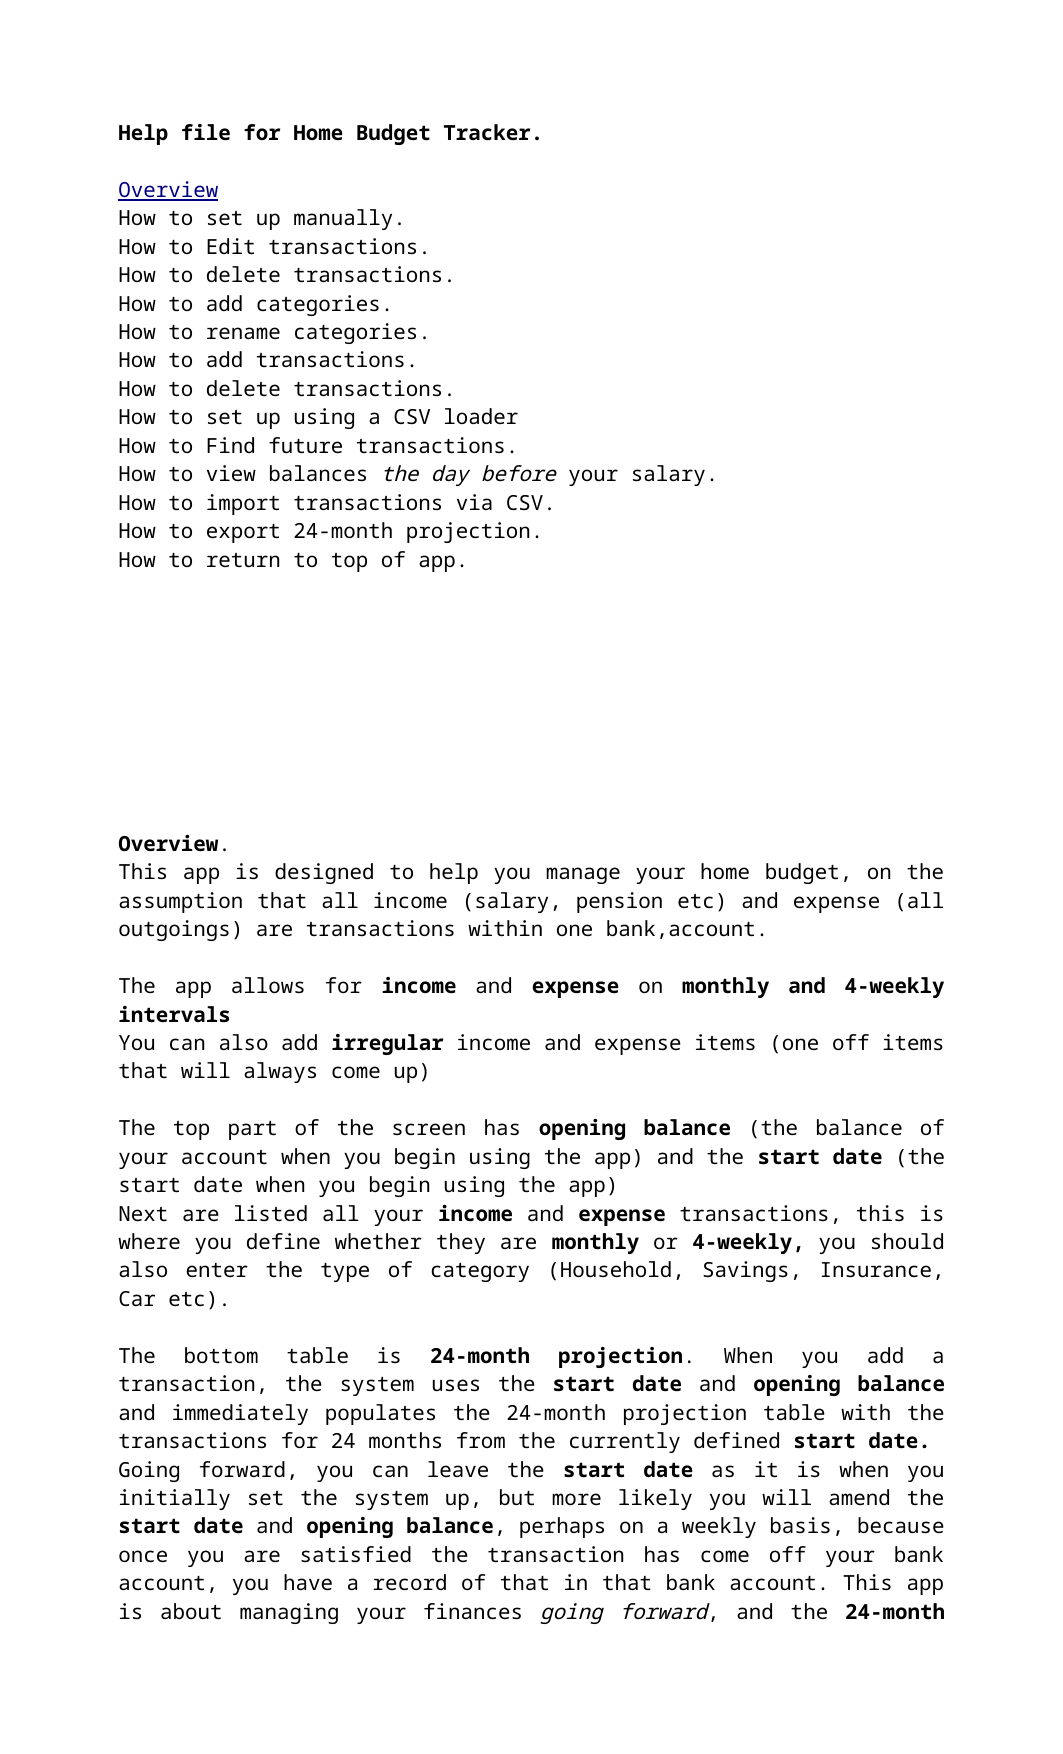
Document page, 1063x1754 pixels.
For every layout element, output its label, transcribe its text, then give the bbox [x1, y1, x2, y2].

text How to rename categories. [118, 317, 945, 346]
text How to set up using a CSV loader [118, 402, 945, 431]
text How to delete transactions. [118, 260, 945, 289]
text Going forward, you can leave the start date as it is when you initially set the system up, but more likely you will amend the start date and opening balance, perhaps on a weekly basis, because once you are satisfied the transaction has come off your bank account, you have a record of that in that bank account. This app is about managing your finances going forward, and the 24-month [118, 1455, 945, 1625]
text The app allows for income and expense on monthly and 4-weekly intervals [118, 971, 945, 1028]
text This app is designed to help you manage your home budget, on the assumption that all income (salary, pension etc) and expense (all outgoings) are transactions within one bank,account. [118, 857, 945, 943]
text Help file for Home Budget Tracker. [118, 118, 945, 147]
text How to return to top of app. [118, 545, 945, 573]
text How to add transactions. [118, 346, 945, 374]
text Overview [118, 175, 945, 203]
text How to set up manually. [118, 203, 945, 232]
text The top part of the screen has opening balance (the balance of your account when you begin using the app) and the start date (the start date when you begin using the app) [118, 1113, 945, 1199]
text How to import transactions via CSV. [118, 488, 945, 516]
text How to export 24-month projection. [118, 516, 945, 545]
text You can also add irregular income and expense items (one off items that will always come up) [118, 1028, 945, 1085]
text How to view balances the day before your salary. [118, 459, 945, 488]
text How to Edit transactions. [118, 232, 945, 260]
text The bottom table is 24-month projection. When you add a transaction, the system uses the start date and opening balance and immediately populates the 24-month projection table with the transactions for 24 months from the currently defined start date. [118, 1341, 945, 1455]
text Next are listed all your income and expense transactions, this is where you define whether they are monthly or 4-weekly, you should also enter the type of category (Household, Savings, Insurance, Car etc). [118, 1199, 945, 1312]
text How to add categories. [118, 289, 945, 317]
text How to Find future transactions. [118, 431, 945, 459]
text How to delete transactions. [118, 374, 945, 402]
text Overview. [118, 829, 945, 857]
